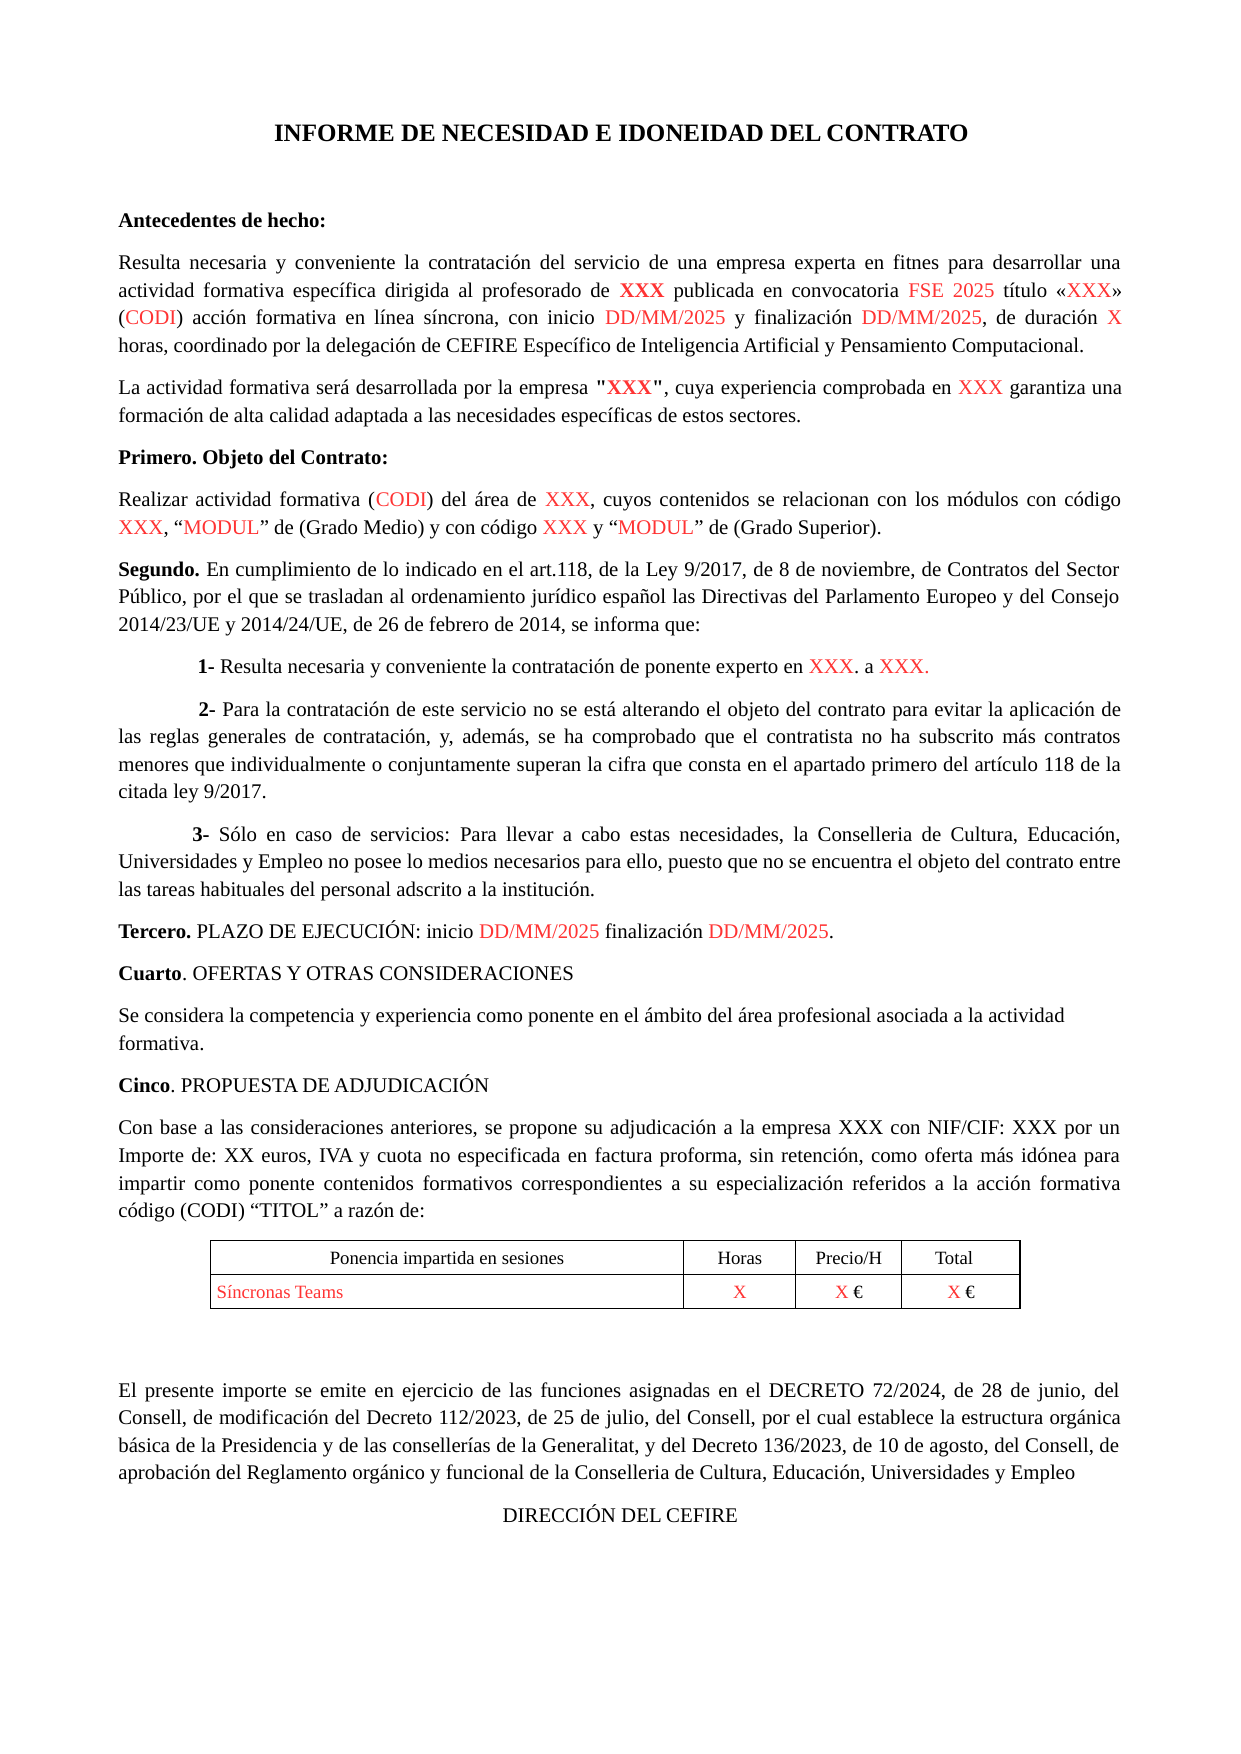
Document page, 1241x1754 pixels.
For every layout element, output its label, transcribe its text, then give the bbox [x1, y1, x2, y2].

text Cuarto. OFERTAS Y OTRAS CONSIDERACIONES [118, 961, 1122, 985]
text Se considera la competencia y experiencia como ponente en el ámbito del área profesional asociada a la actividad formativa. [118, 1003, 1122, 1055]
table_cell X [684, 1275, 795, 1308]
table_header Total [902, 1241, 1019, 1274]
text 2- Para la contratación de este servicio no se está alterando el objeto del contrato para evitar la aplicación de las reglas generales de contratación, y, además, se ha comprobado que el contratista no ha subscrito más contratos menores que individualmente o conjuntamente superan la cifra que consta en el apartado primero del artículo 118 de la citada ley 9/2017. [118, 696, 1122, 803]
text 1- Resulta necesaria y conveniente la contratación de ponente experto en XXX. a XXX. [118, 654, 1122, 678]
text Antecedentes de hecho: [118, 208, 1122, 232]
table_header Ponencia impartida en sesiones [211, 1241, 683, 1274]
text 3- Sólo en caso de servicios: Para llevar a cabo estas necesidades, la Conselleria de Cultura, Educación, Universidades y Empleo no posee lo medios necesarios para ello, puesto que no se encuentra el objeto del contrato entre las tareas habituales del personal adscrito a la institución. [118, 821, 1122, 901]
table_cell X € [796, 1275, 901, 1308]
text INFORME DE NECESIDAD E IDONEIDAD DEL CONTRATO [118, 118, 1122, 147]
text El presente importe se emite en ejercicio de las funciones asignadas en el DECRETO 72/2024, de 28 de junio, del Consell, de modificación del Decreto 112/2023, de 25 de julio, del Consell, por el cual establece la estructura orgánica básica de la Presidencia y de las consellerías de la Generalitat, y del Decreto 136/2023, de 10 de agosto, del Consell, de aprobación del Reglamento orgánico y funcional de la Conselleria de Cultura, Educación, Universidades y Empleo [118, 1377, 1122, 1484]
text Cinco. PROPUESTA DE ADJUDICACIÓN [118, 1073, 1122, 1097]
table_header Precio/H [796, 1241, 901, 1274]
text Con base a las consideraciones anteriores, se propone su adjudicación a la empresa XXX con NIF/CIF: XXX por un Importe de: XX euros, IVA y cuota no especificada en factura proforma, sin retención, como oferta más idónea para impartir como ponente contenidos formativos correspondientes a su especialización referidos a la acción formativa código (CODI) “TITOL” a razón de: [118, 1115, 1122, 1222]
text Segundo. En cumplimiento de lo indicado en el art.118, de la Ley 9/2017, de 8 de noviembre, de Contratos del Sector Público, por el que se trasladan al ordenamiento jurídico español las Directivas del Parlamento Europeo y del Consejo 2014/23/UE y 2014/24/UE, de 26 de febrero de 2014, se informa que: [118, 557, 1122, 636]
table_header Horas [684, 1241, 795, 1274]
text La actividad formativa será desarrollada por la empresa "XXX", cuya experiencia comprobada en XXX garantiza una formación de alta calidad adaptada a las necesidades específicas de estos sectores. [118, 375, 1122, 427]
text DIRECCIÓN DEL CEFIRE [118, 1502, 1122, 1527]
text Realizar actividad formativa (CODI) del área de XXX, cuyos contenidos se relacionan con los módulos con código XXX, “MODUL” de (Grado Medio) y con código XXX y “MODUL” de (Grado Superior). [118, 487, 1122, 539]
table_cell X € [902, 1275, 1019, 1308]
text Tercero. PLAZO DE EJECUCIÓN: inicio DD/MM/2025 finalización DD/MM/2025. [118, 919, 1122, 943]
text Resulta necesaria y conveniente la contratación del servicio de una empresa experta en fitnes para desarrollar una actividad formativa específica dirigida al profesorado de XXX publicada en convocatoria FSE 2025 título «XXX» (CODI) acción formativa en línea síncrona, con inicio DD/MM/2025 y finalización DD/MM/2025, de duración X horas, coordinado por la delegación de CEFIRE Específico de Inteligencia Artificial y Pensamiento Computacional. [118, 250, 1122, 357]
text Primero. Objeto del Contrato: [118, 445, 1122, 469]
table_cell Síncronas Teams [211, 1275, 683, 1308]
